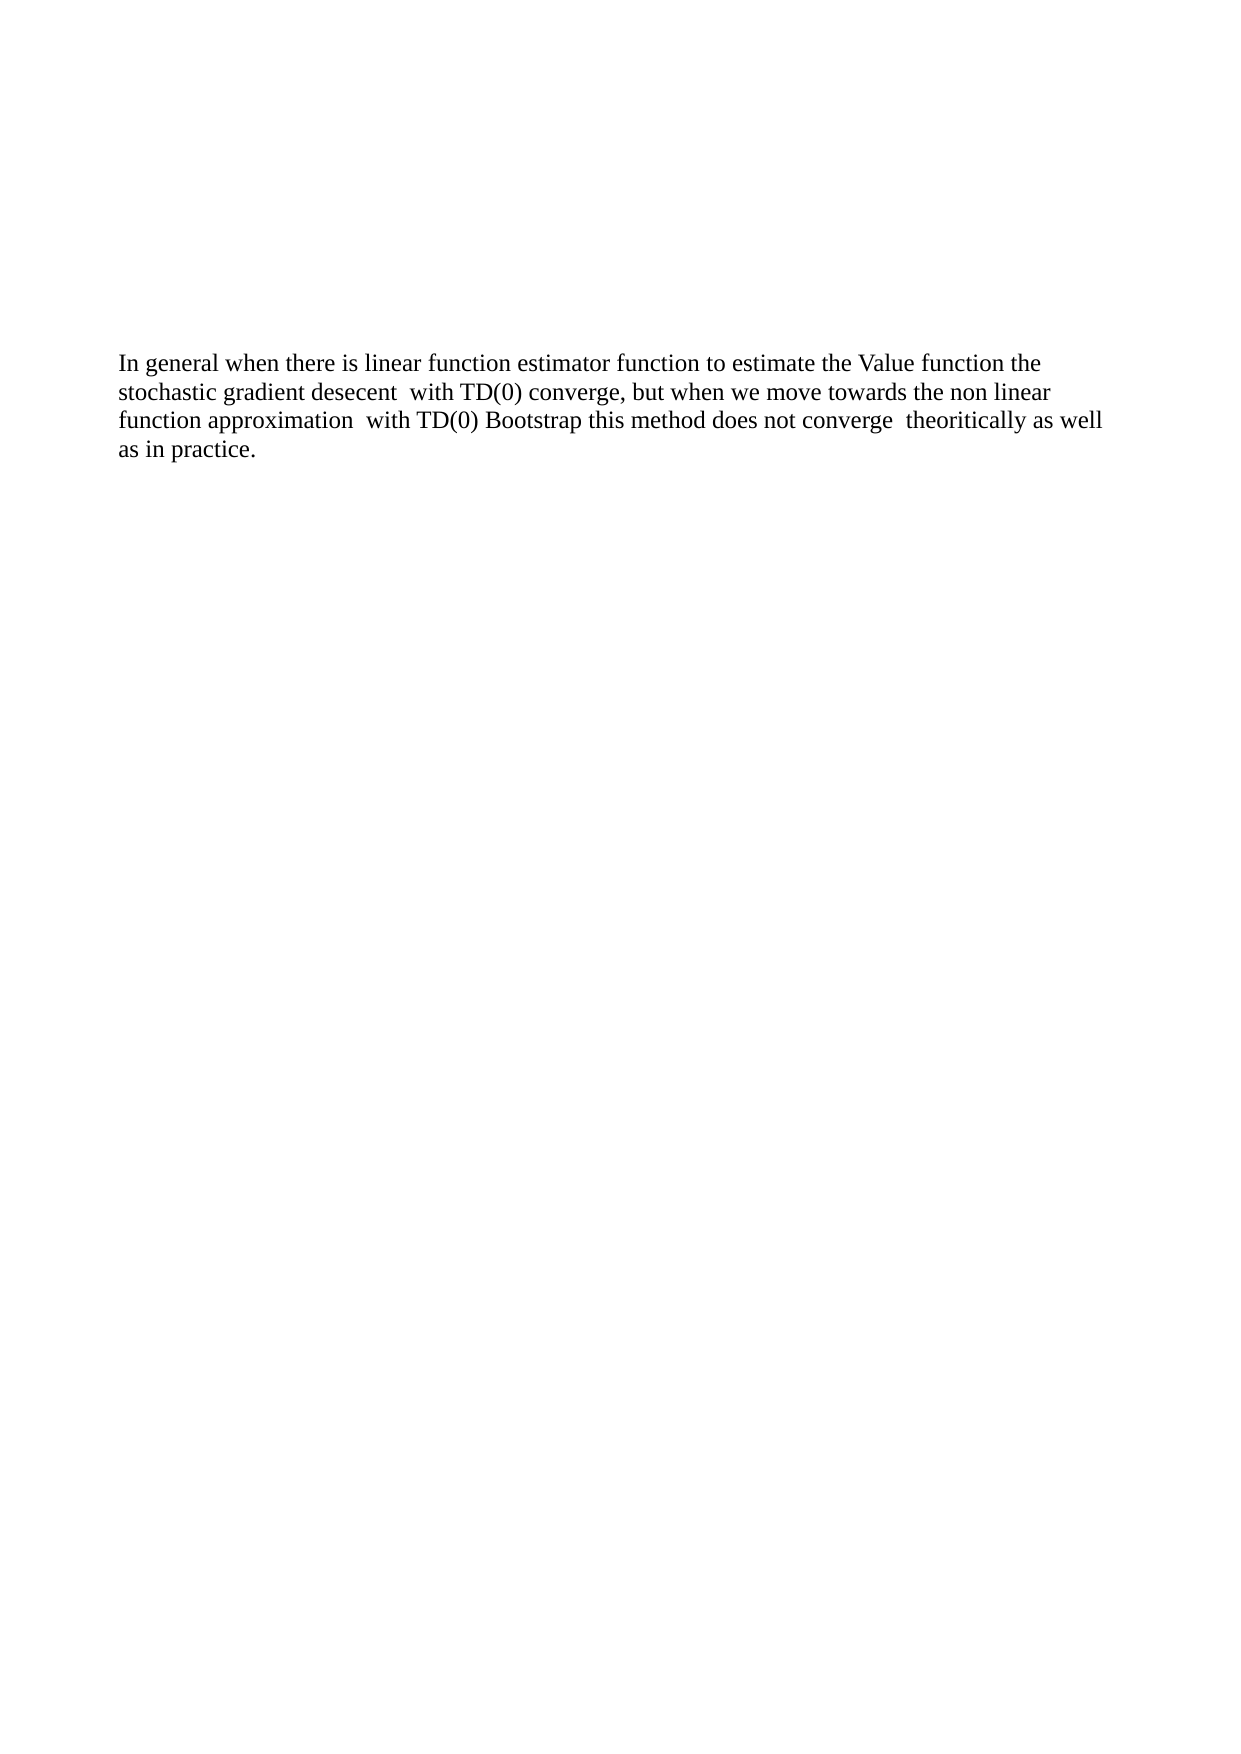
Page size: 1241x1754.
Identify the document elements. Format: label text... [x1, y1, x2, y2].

text In general when there is linear function estimator function to estimate the Value function the stochastic gradient desecent with TD(0) converge, but when we move towards the non linear function approximation with TD(0) Bootstrap this method does not converge theoritically as well as in practice. [118, 348, 1122, 463]
